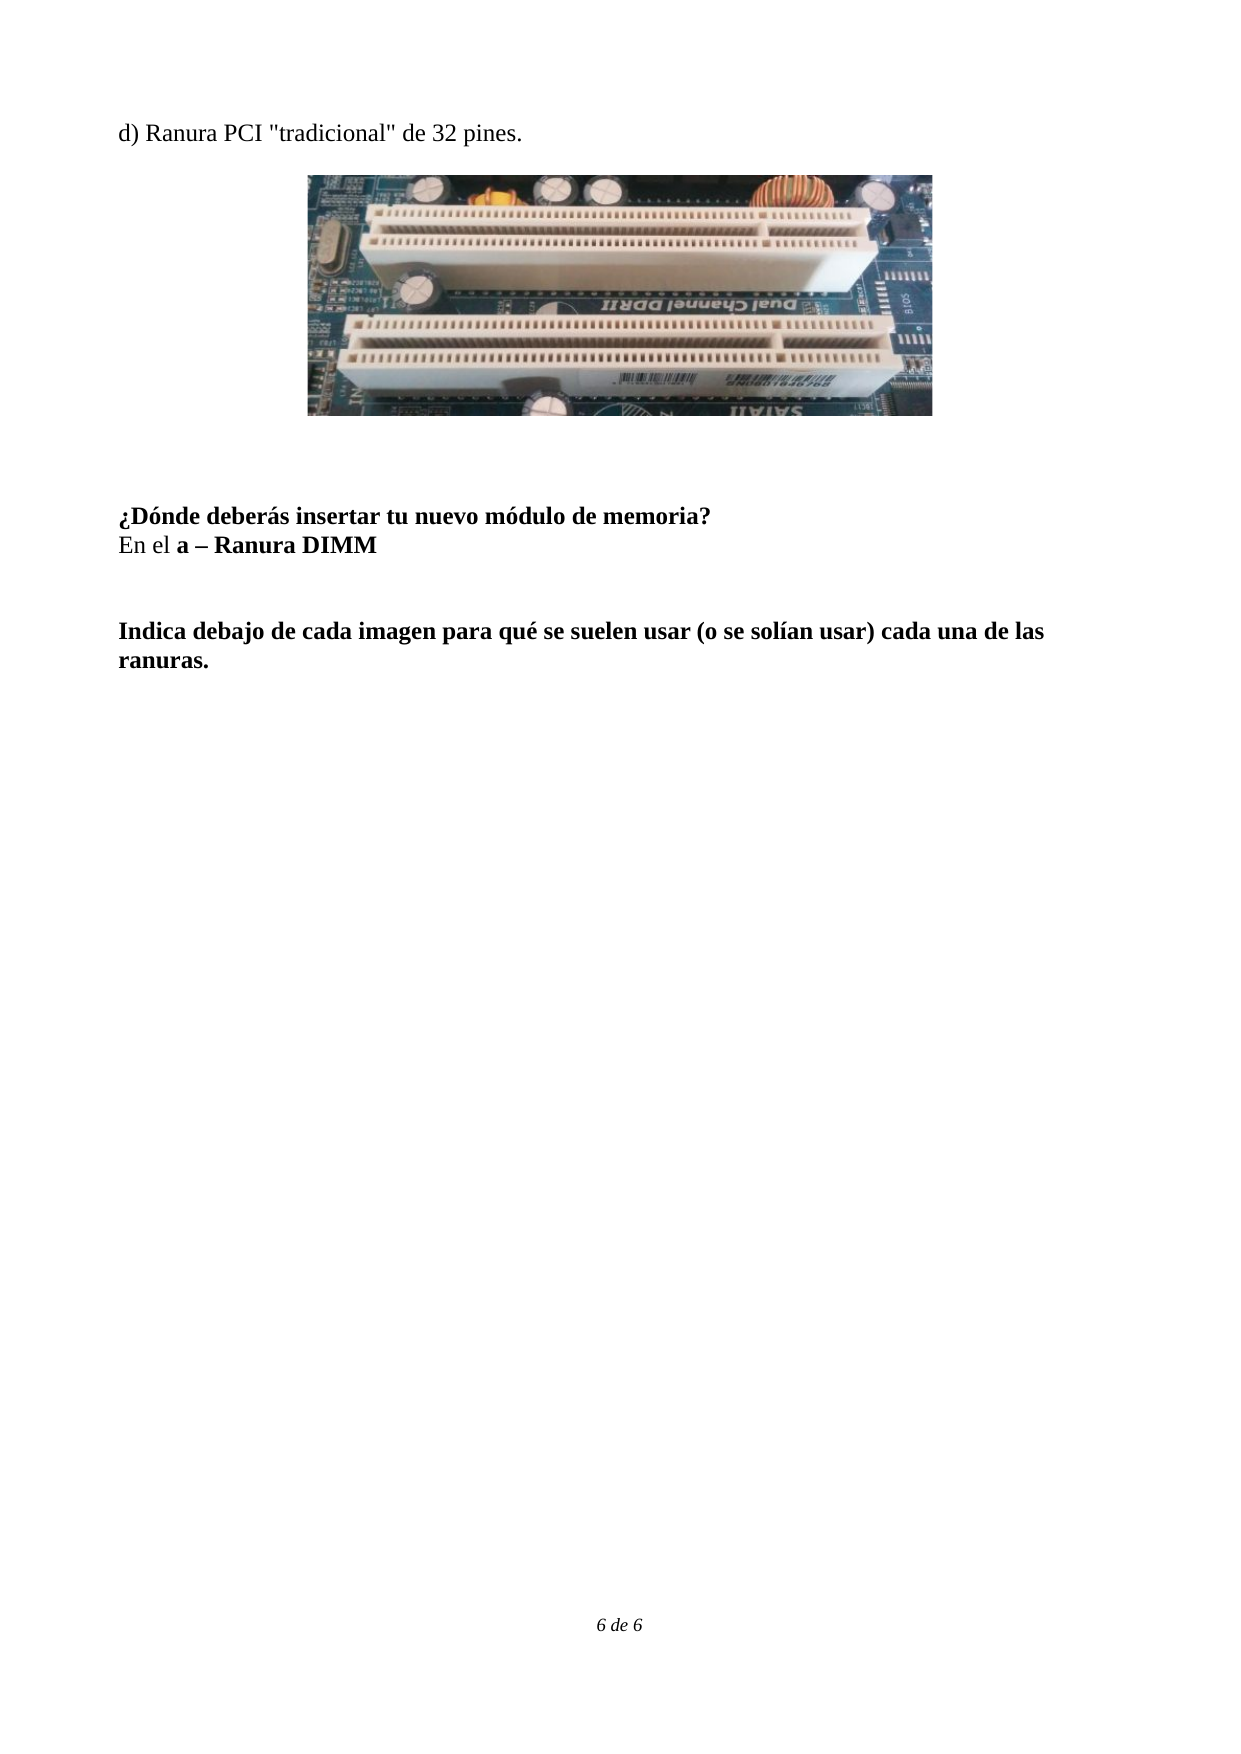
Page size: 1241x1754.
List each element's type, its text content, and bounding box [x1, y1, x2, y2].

picture [307, 175, 933, 416]
text En el a – Ranura DIMM [118, 530, 1122, 559]
text Indica debajo de cada imagen para qué se suelen usar (o se solían usar) cada una de las ranuras. [118, 616, 1122, 674]
text ¿Dónde deberás insertar tu nuevo módulo de memoria? [118, 501, 1122, 530]
text d) Ranura PCI "tradicional" de 32 pines. [118, 118, 1122, 147]
